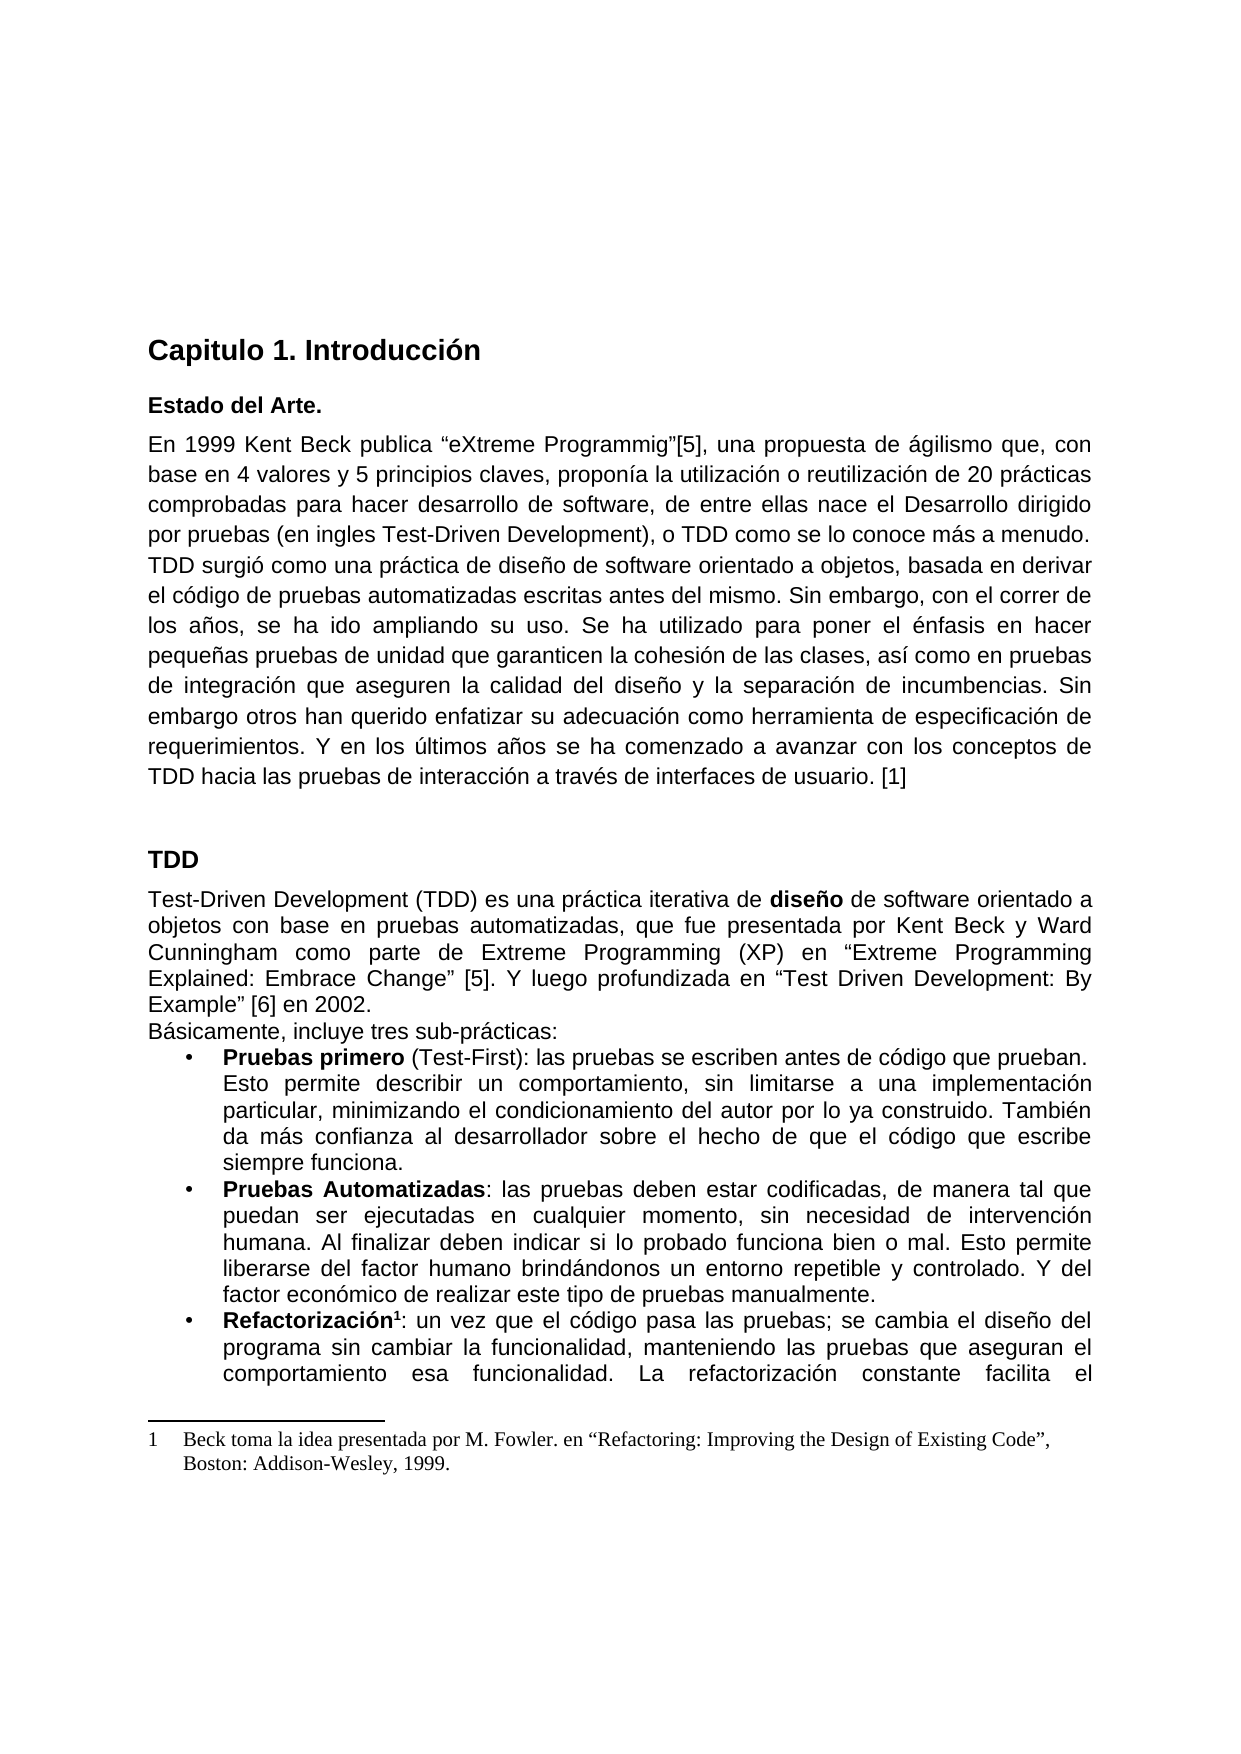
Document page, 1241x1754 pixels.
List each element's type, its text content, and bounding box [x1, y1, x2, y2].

subtitle TDD [148, 844, 1093, 873]
subtitle Estado del Arte. [148, 392, 1093, 418]
list Esto permite describir un comportamiento, sin limitarse a una implementación particular, minimizando el condicionamiento del autor por lo ya construido. También da más confianza al desarrollador sobre el hecho de que el código que escribe siempre funciona. [185, 1070, 1093, 1176]
list Pruebas primero (Test-First): las pruebas se escriben antes de código que prueban. [185, 1044, 1093, 1070]
text TDD surgió como una práctica de diseño de software orientado a objetos, basada en derivar el código de pruebas automatizadas escritas antes del mismo. Sin embargo, con el correr de los años, se ha ido ampliando su uso. Se ha utilizado para poner el énfasis en hacer pequeñas pruebas de unidad que garanticen la cohesión de las clases, así como en pruebas de integración que aseguren la calidad del diseño y la separación de incumbencias. Sin embargo otros han querido enfatizar su adecuación como herramienta de especificación de requerimientos. Y en los últimos años se ha comenzado a avanzar con los conceptos de TDD hacia las pruebas de interacción a través de interfaces de usuario. [1] [148, 552, 1093, 789]
list Pruebas Automatizadas: las pruebas deben estar codificadas, de manera tal que puedan ser ejecutadas en cualquier momento, sin necesidad de intervención humana. Al finalizar deben indicar si lo probado funciona bien o mal. Esto permite liberarse del factor humano brindándonos un entorno repetible y controlado. Y del factor económico de realizar este tipo de pruebas manualmente. [185, 1176, 1093, 1307]
list Beck toma la idea presentada por M. Fowler. en “Refactoring: Improving the Design of Existing Code”, Boston: Addison-Wesley, 1999. [148, 1427, 1093, 1475]
text Básicamente, incluye tres sub-prácticas: [148, 1018, 1093, 1044]
text En 1999 Kent Beck publica “eXtreme Programmig”[5], una propuesta de ágilismo que, con base en 4 valores y 5 principios claves, proponía la utilización o reutilización de 20 prácticas comprobadas para hacer desarrollo de software, de entre ellas nace el Desarrollo dirigido por pruebas (en ingles Test-Driven Development), o TDD como se lo conoce más a menudo. [148, 431, 1093, 548]
list Refactorización: un vez que el código pasa las pruebas; se cambia el diseño del programa sin cambiar la funcionalidad, manteniendo las pruebas que aseguran el comportamiento esa funcionalidad. La refactorización constante facilita el [185, 1307, 1093, 1387]
subtitle Capitulo 1. Introducción [148, 333, 1093, 367]
text Test-Driven Development (TDD) es una práctica iterativa de diseño de software orientado a objetos con base en pruebas automatizadas, que fue presentada por Kent Beck y Ward Cunningham como parte de Extreme Programming (XP) en “Extreme Programming Explained: Embrace Change” [5]. Y luego profundizada en “Test Driven Development: By Example” [6] en 2002. [148, 886, 1093, 1018]
